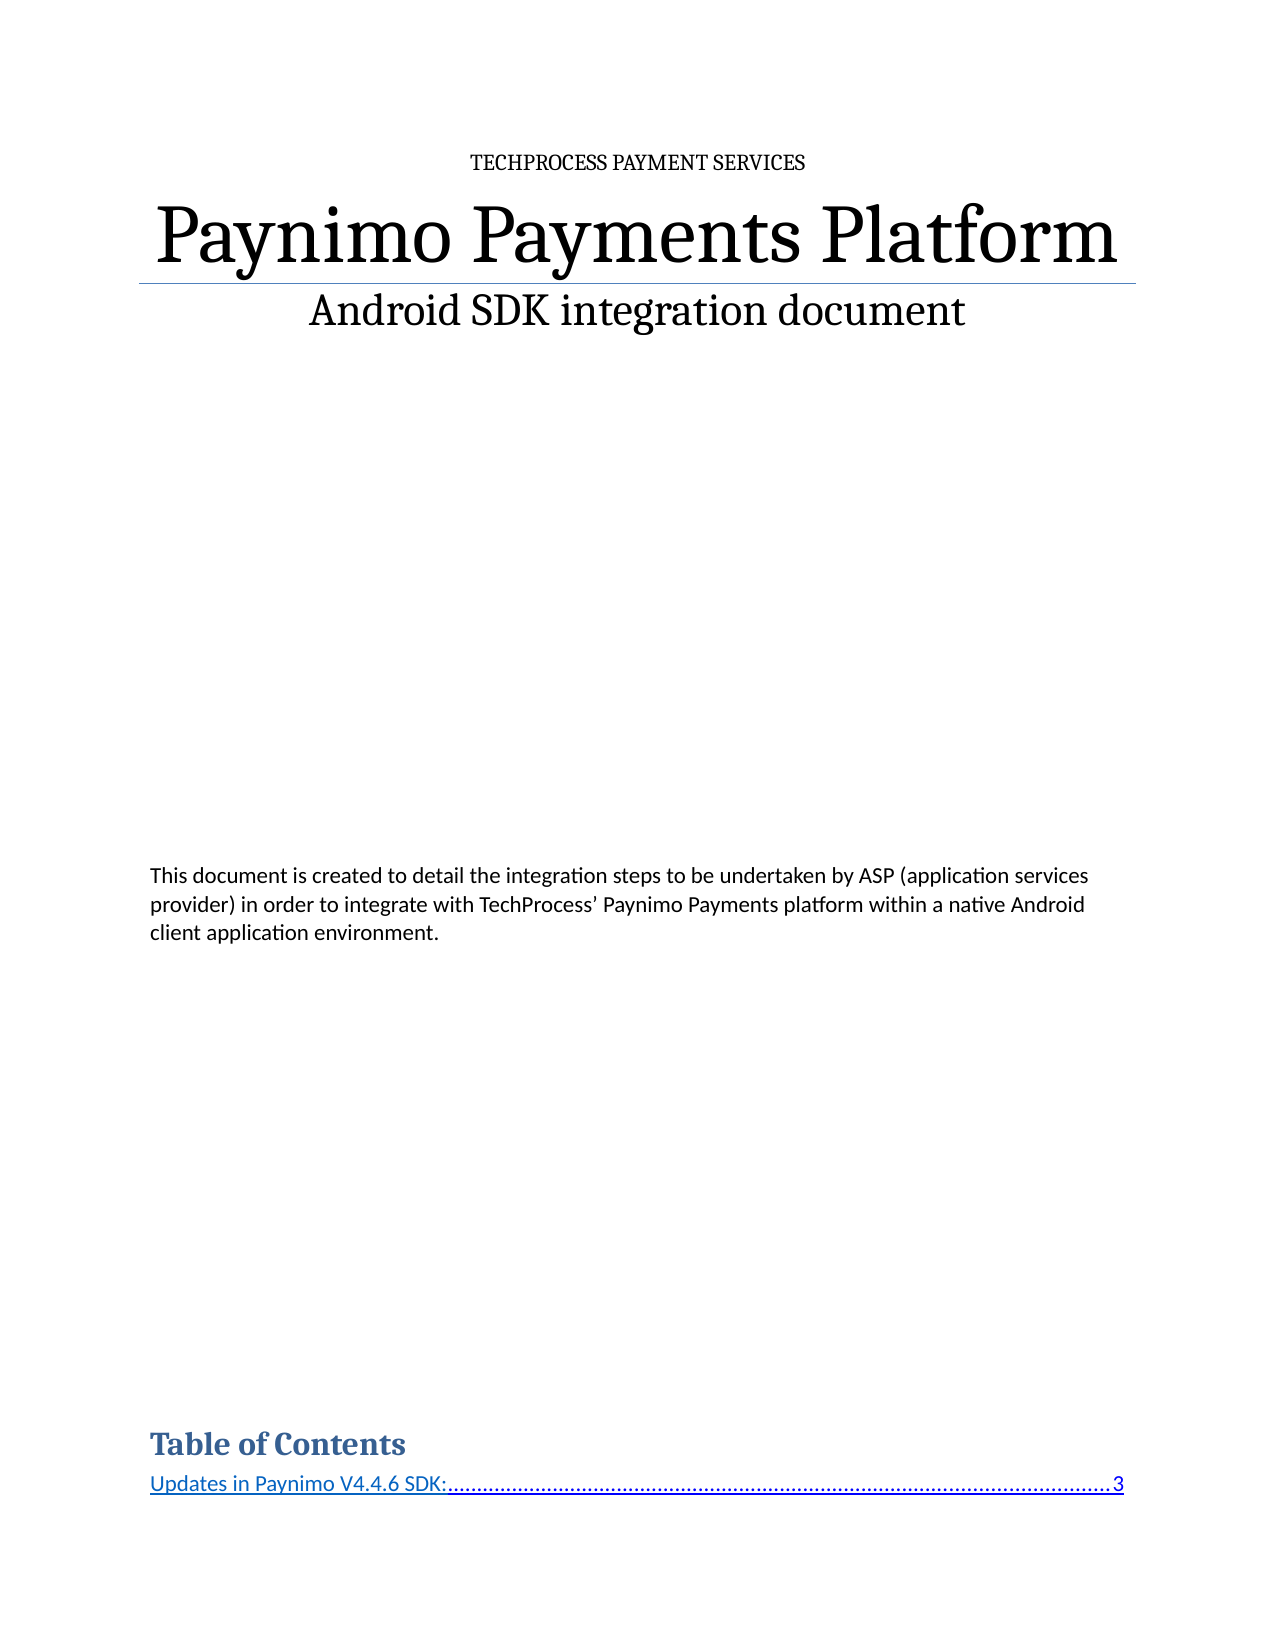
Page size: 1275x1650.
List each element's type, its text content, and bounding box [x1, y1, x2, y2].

table_cell [139, 337, 1136, 374]
table_cell Android SDK integration document [139, 284, 1136, 337]
table_header This document is created to detail the integration steps to be undertaken by ASP (application services provider) in order to integrate with TechProcess’ Paynimo Payments platform within a native Android client application environment. [139, 862, 1136, 946]
table_cell [139, 412, 1136, 756]
table_header Techprocess payment services [139, 150, 1136, 187]
table_cell Paynimo Payments Platform [139, 188, 1136, 283]
subtitle Table of Contents [150, 1425, 1125, 1463]
table_cell [139, 375, 1136, 412]
text Updates in Paynimo V4.4.6 SDK: 3 [150, 1469, 1125, 1497]
